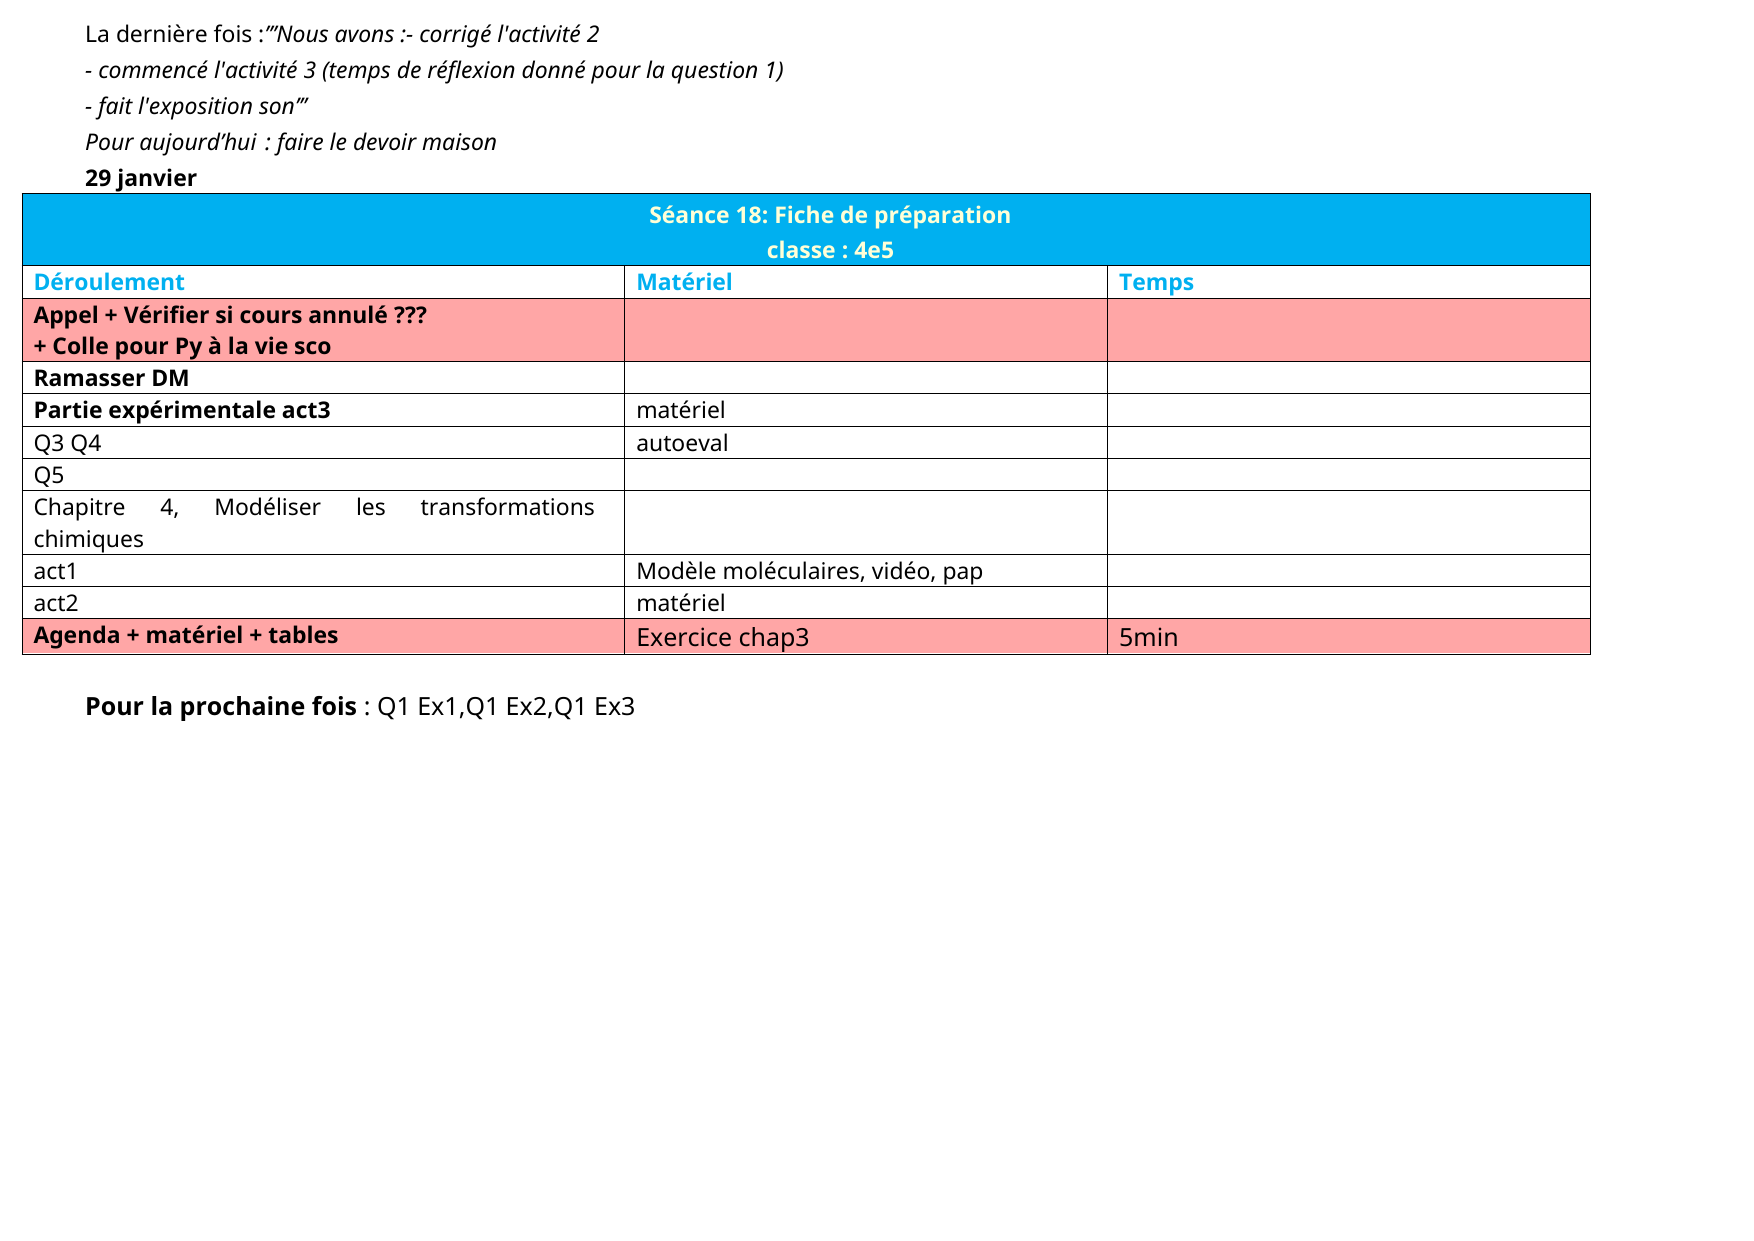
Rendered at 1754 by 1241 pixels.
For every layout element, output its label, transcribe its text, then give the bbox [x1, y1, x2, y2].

table_cell [1108, 362, 1590, 393]
table_cell 5min [1108, 619, 1590, 653]
table_cell [1108, 299, 1590, 361]
text Pour la prochaine fois : Q1 Ex1,Q1 Ex2,Q1 Ex3 [85, 688, 1745, 723]
table_cell [625, 362, 1107, 393]
text - commencé l'activité 3 (temps de réflexion donné pour la question 1) [85, 54, 1745, 86]
table_cell Q3 Q4 [23, 427, 624, 458]
text 29 janvier [85, 162, 1754, 193]
table_cell Appel + Vérifier si cours annulé ??? + Colle pour Py à la vie sco [23, 299, 624, 361]
table_cell matériel [625, 394, 1107, 426]
table_cell [1108, 427, 1590, 458]
table_cell Chapitre 4, Modéliser les transformations chimiques [23, 491, 624, 554]
table_cell [1108, 491, 1590, 554]
table_cell act2 [23, 587, 624, 618]
table_cell [1108, 459, 1590, 490]
table_cell [1108, 587, 1590, 618]
table_cell Temps [1108, 266, 1590, 297]
table_cell Exercice chap3 [625, 619, 1107, 653]
table_cell autoeval [625, 427, 1107, 458]
table_cell act1 [23, 555, 624, 586]
table_cell Déroulement [23, 266, 624, 297]
table_cell Agenda + matériel + tables [23, 619, 624, 653]
table_cell Modèle moléculaires, vidéo, pap [625, 555, 1107, 586]
text Pour aujourd’hui : faire le devoir maison [85, 126, 1745, 157]
table_cell matériel [625, 587, 1107, 618]
table_cell Q5 [23, 459, 624, 490]
table_cell Ramasser DM [23, 362, 624, 393]
table_cell [625, 491, 1107, 554]
text La dernière fois :’’’Nous avons :- corrigé l'activité 2 [85, 18, 1745, 49]
table_header Séance 18: Fiche de préparation classe : 4e5 [23, 194, 1590, 265]
table_cell [625, 299, 1107, 361]
text - fait l'exposition son’’’ [85, 90, 1745, 121]
table_cell Matériel [625, 266, 1107, 297]
table_cell [625, 459, 1107, 490]
table_cell [1108, 555, 1590, 586]
table_cell [1108, 394, 1590, 426]
table_cell Partie expérimentale act3 [23, 394, 624, 426]
